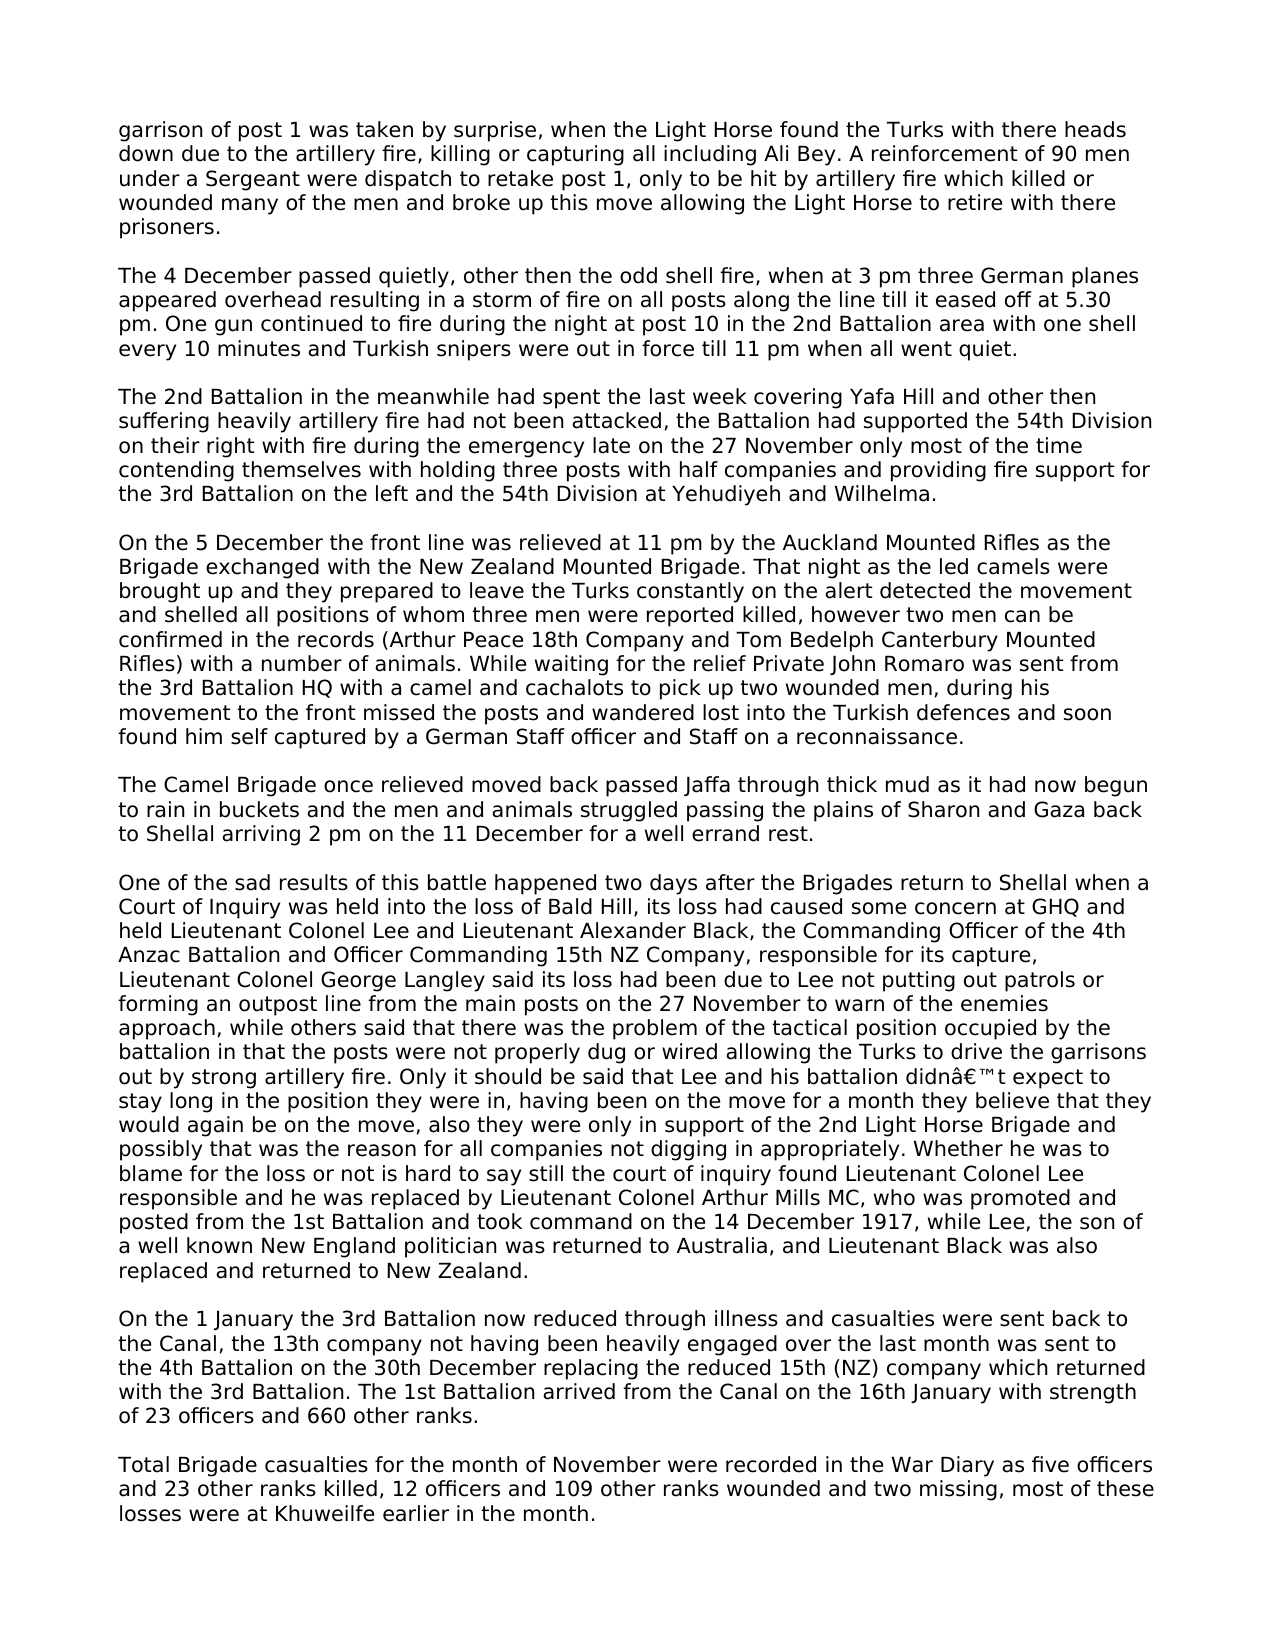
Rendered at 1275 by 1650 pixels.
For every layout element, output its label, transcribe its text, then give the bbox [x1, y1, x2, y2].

text One of the sad results of this battle happened two days after the Brigades return to Shellal when a Court of Inquiry was held into the loss of Bald Hill, its loss had caused some concern at GHQ and held Lieutenant Colonel Lee and Lieutenant Alexander Black, the Commanding Officer of the 4th Anzac Battalion and Officer Commanding 15th NZ Company, responsible for its capture, Lieutenant Colonel George Langley said its loss had been due to Lee not putting out patrols or forming an outpost line from the main posts on the 27 November to warn of the enemies approach, while others said that there was the problem of the tactical position occupied by the battalion in that the posts were not properly dug or wired allowing the Turks to drive the garrisons out by strong artillery fire. Only it should be said that Lee and his battalion didnâ€™t expect to stay long in the position they were in, having been on the move for a month they believe that they would again be on the move, also they were only in support of the 2nd Light Horse Brigade and possibly that was the reason for all companies not digging in appropriately. Whether he was to blame for the loss or not is hard to say still the court of inquiry found Lieutenant Colonel Lee responsible and he was replaced by Lieutenant Colonel Arthur Mills MC, who was promoted and posted from the 1st Battalion and took command on the 14 December 1917, while Lee, the son of a well known New England politician was returned to Australia, and Lieutenant Black was also replaced and returned to New Zealand. [118, 871, 1157, 1283]
text The 4 December passed quietly, other then the odd shell fire, when at 3 pm three German planes appeared overhead resulting in a storm of fire on all posts along the line till it eased off at 5.30 pm. One gun continued to fire during the night at post 10 in the 2nd Battalion area with one shell every 10 minutes and Turkish snipers were out in force till 11 pm when all went quiet. [118, 264, 1157, 361]
text The Camel Brigade once relieved moved back passed Jaffa through thick mud as it had now begun to rain in buckets and the men and animals struggled passing the plains of Sharon and Gaza back to Shellal arriving 2 pm on the 11 December for a well errand rest. [118, 773, 1157, 846]
text The 2nd Battalion in the meanwhile had spent the last week covering Yafa Hill and other then suffering heavily artillery fire had not been attacked, the Battalion had supported the 54th Division on their right with fire during the emergency late on the 27 November only most of the time contending themselves with holding three posts with half companies and providing fire support for the 3rd Battalion on the left and the 54th Division at Yehudiyeh and Wilhelma. [118, 385, 1157, 506]
text On the 5 December the front line was relieved at 11 pm by the Auckland Mounted Rifles as the Brigade exchanged with the New Zealand Mounted Brigade. That night as the led camels were brought up and they prepared to leave the Turks constantly on the alert detected the movement and shelled all positions of whom three men were reported killed, however two men can be confirmed in the records (Arthur Peace 18th Company and Tom Bedelph Canterbury Mounted Rifles) with a number of animals. While waiting for the relief Private John Romaro was sent from the 3rd Battalion HQ with a camel and cachalots to pick up two wounded men, during his movement to the front missed the posts and wandered lost into the Turkish defences and soon found him self captured by a German Staff officer and Staff on a reconnaissance. [118, 531, 1157, 749]
text garrison of post 1 was taken by surprise, when the Light Horse found the Turks with there heads down due to the artillery fire, killing or capturing all including Ali Bey. A reinforcement of 90 men under a Sergeant were dispatch to retake post 1, only to be hit by artillery fire which killed or wounded many of the men and broke up this move allowing the Light Horse to retire with there prisoners. [118, 118, 1157, 239]
text On the 1 January the 3rd Battalion now reduced through illness and casualties were sent back to the Canal, the 13th company not having been heavily engaged over the last month was sent to the 4th Battalion on the 30th December replacing the reduced 15th (NZ) company which returned with the 3rd Battalion. The 1st Battalion arrived from the Canal on the 16th January with strength of 23 officers and 660 other ranks. [118, 1307, 1157, 1429]
text Total Brigade casualties for the month of November were recorded in the War Diary as five officers and 23 other ranks killed, 12 officers and 109 other ranks wounded and two missing, most of these losses were at Khuweilfe earlier in the month. [118, 1453, 1157, 1526]
